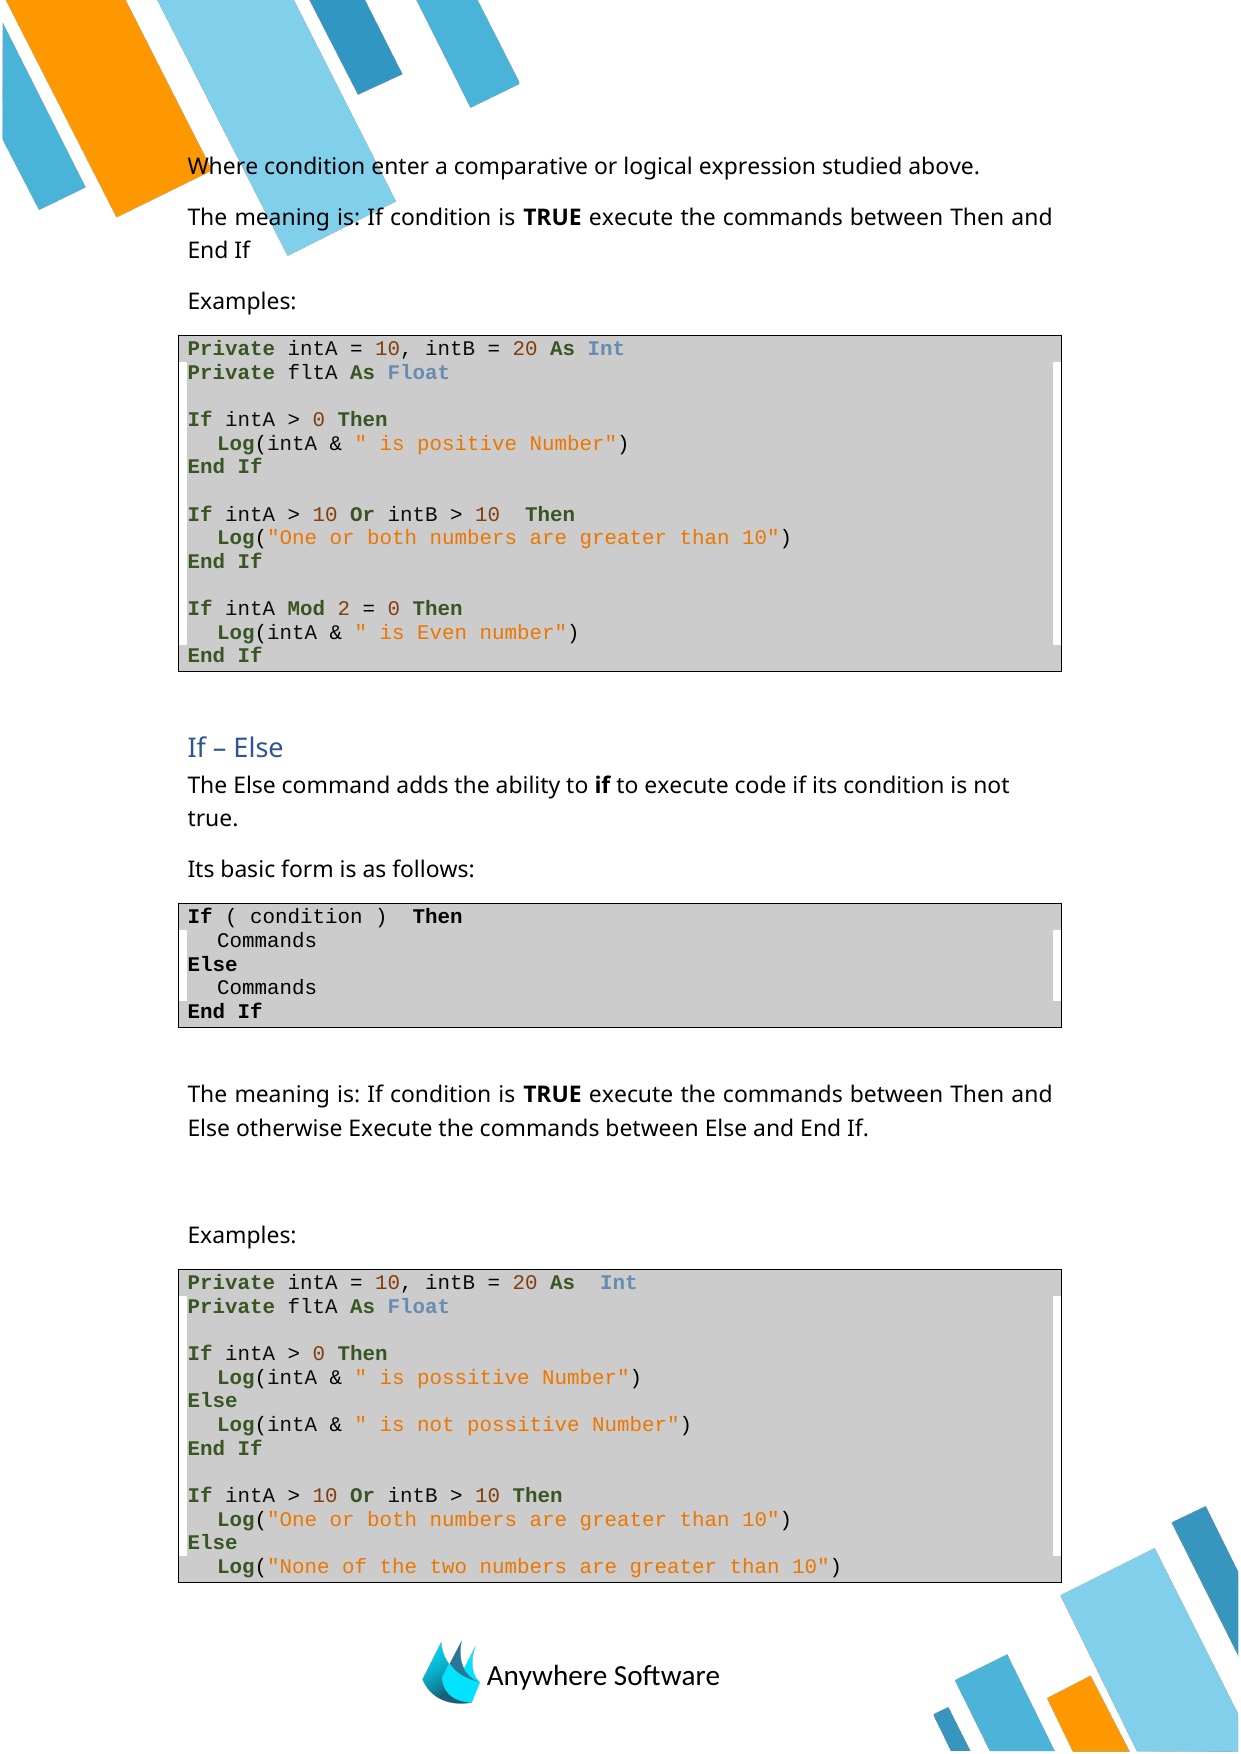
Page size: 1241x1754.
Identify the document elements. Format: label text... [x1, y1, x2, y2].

text Where condition enter a comparative or logical expression studied above. [187, 150, 1053, 181]
picture [1053, 1506, 1061, 1553]
text Commands [187, 977, 1053, 998]
text Else [187, 1390, 1053, 1414]
text If ( condition ) Then [179, 904, 1061, 930]
text If intA Mod 2 = 0 Then [187, 598, 1053, 622]
text Log("None of the two numbers are greater than 10") [179, 1553, 1061, 1582]
text Log(intA & " is not possitive Number") [187, 1414, 1053, 1438]
text Log(intA & " is possitive Number") [187, 1367, 1053, 1390]
text Else [187, 1532, 1053, 1553]
text If intA > 10 Or intB > 10 Then [187, 504, 1053, 527]
text End If [187, 551, 1053, 574]
text Its basic form is as follows: [187, 853, 1053, 884]
text If intA > 0 Then [187, 409, 1053, 433]
text End If [179, 642, 1061, 671]
text Log(intA & " is Even number") [187, 622, 1053, 642]
text End If [179, 998, 1061, 1027]
text The meaning is: If condition is TRUE execute the commands between Then and Else otherwise Execute the commands between Else and End If. [187, 1078, 1053, 1143]
text Log("One or both numbers are greater than 10") [187, 527, 1053, 551]
text If intA > 10 Or intB > 10 Then [187, 1485, 1053, 1509]
text Private intA = 10, intB = 20 As Int [179, 336, 1061, 362]
text End If [187, 1438, 1053, 1461]
text Private fltA As Float [187, 362, 1053, 385]
subtitle If – Else [187, 729, 1053, 766]
picture [933, 1506, 1239, 1752]
text Commands [187, 930, 1053, 953]
text If intA > 0 Then [187, 1343, 1053, 1367]
text The Else command adds the ability to if to execute code if its condition is not true. [187, 768, 1053, 833]
text End If [187, 456, 1053, 480]
text Private intA = 10, intB = 20 As Int [179, 1270, 1061, 1296]
text Else [187, 953, 1053, 977]
text Log(intA & " is positive Number") [187, 433, 1053, 456]
picture [422, 1640, 481, 1704]
text Log("One or both numbers are greater than 10") [187, 1509, 1053, 1532]
text Examples: [187, 284, 1053, 316]
text Private fltA As Float [187, 1296, 1053, 1319]
text The meaning is: If condition is TRUE execute the commands between Then and End If [187, 200, 1053, 265]
picture [2, 0, 520, 256]
text Examples: [187, 1219, 1053, 1250]
